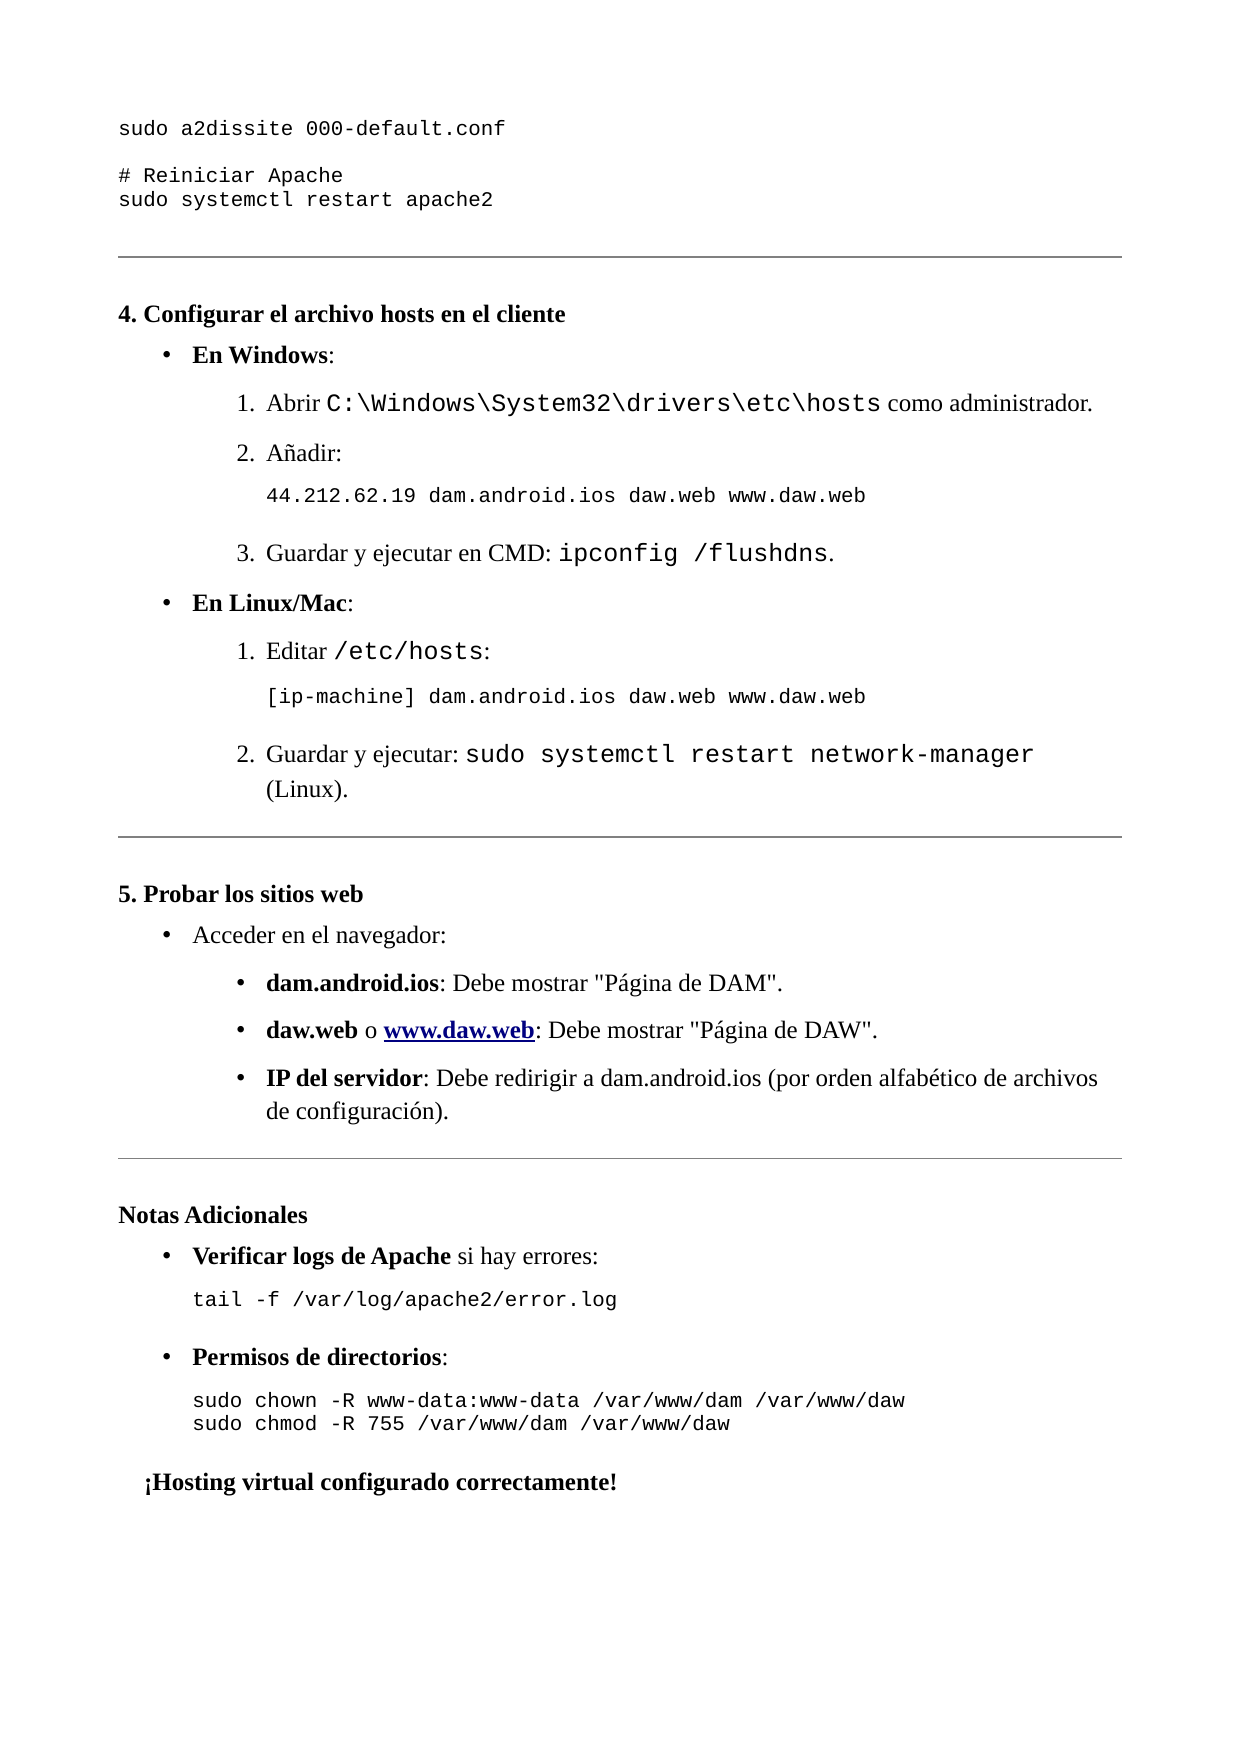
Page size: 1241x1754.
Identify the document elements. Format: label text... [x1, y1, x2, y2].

list sudo chmod -R 755 /var/www/dam /var/www/daw [162, 1413, 1122, 1437]
list Abrir C:\Windows\System32\drivers\etc\hosts como administrador. [236, 388, 1122, 419]
list sudo chown -R www-data:www-data /var/www/dam /var/www/daw [162, 1390, 1122, 1413]
list En Windows: [162, 340, 1122, 369]
text # Reiniciar Apache [118, 165, 1122, 189]
list IP del servidor: Debe redirigir a dam.android.ios (por orden alfabético de archivos de configuración). [236, 1063, 1122, 1124]
subtitle Notas Adicionales [118, 1200, 1122, 1229]
list 44.212.62.19 dam.android.ios daw.web www.daw.web [236, 485, 1122, 509]
text sudo a2dissite 000-default.conf [118, 118, 1122, 142]
list daw.web o www.daw.web: Debe mostrar "Página de DAW". [236, 1015, 1122, 1044]
text sudo systemctl restart apache2 [118, 189, 1122, 213]
list dam.android.ios: Debe mostrar "Página de DAM". [236, 968, 1122, 996]
subtitle 5. Probar los sitios web [118, 879, 1122, 907]
list Permisos de directorios: [162, 1342, 1122, 1371]
text 🚀 ¡Hosting virtual configurado correctamente! 🚀 [118, 1467, 1122, 1495]
list Guardar y ejecutar en CMD: ipconfig /flushdns. [236, 538, 1122, 569]
list Guardar y ejecutar: sudo systemctl restart network-manager (Linux). [236, 739, 1122, 803]
list Editar /etc/hosts: [236, 636, 1122, 667]
subtitle 4. Configurar el archivo hosts en el cliente [118, 299, 1122, 328]
list Acceder en el navegador: [162, 920, 1122, 949]
list [ip-machine] dam.android.ios daw.web www.daw.web [236, 686, 1122, 710]
list tail -f /var/log/apache2/error.log [162, 1289, 1122, 1313]
list En Linux/Mac: [162, 588, 1122, 617]
list Añadir: [236, 438, 1122, 467]
list Verificar logs de Apache si hay errores: [162, 1241, 1122, 1270]
